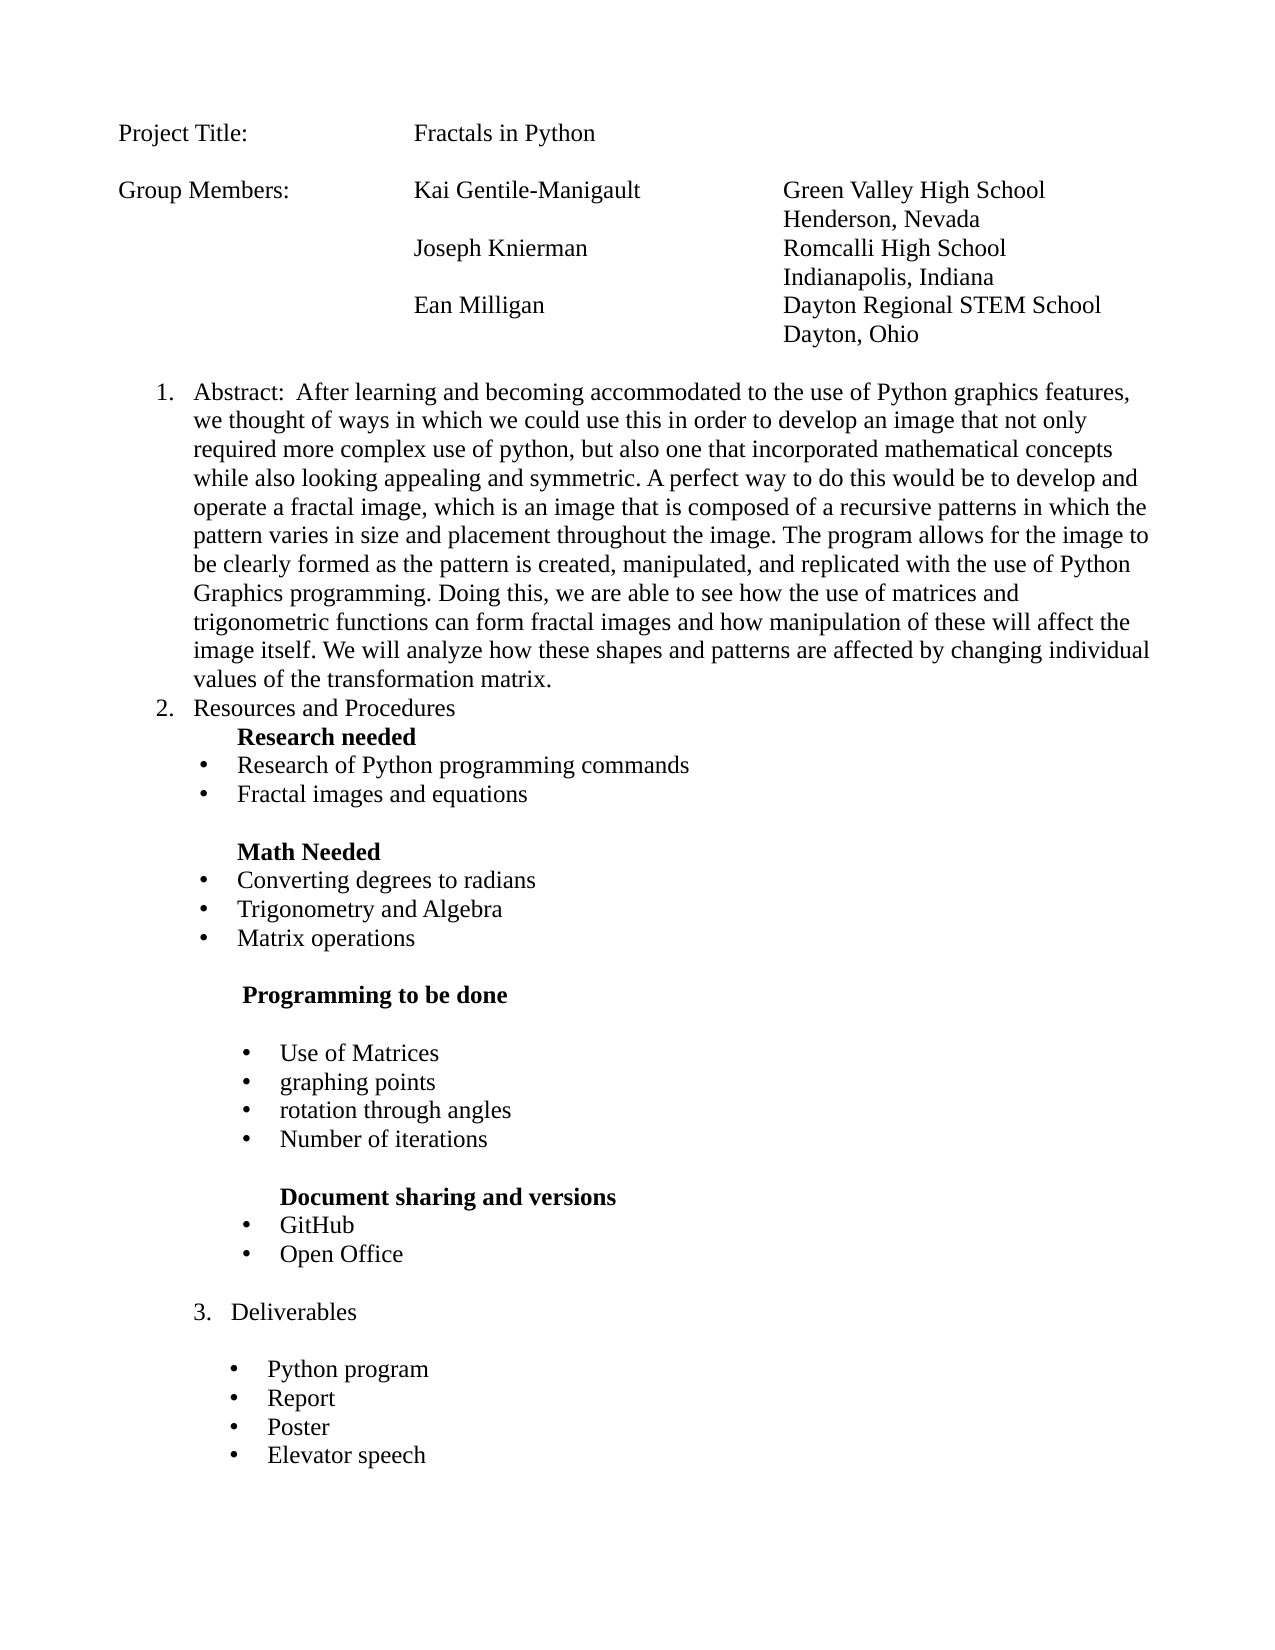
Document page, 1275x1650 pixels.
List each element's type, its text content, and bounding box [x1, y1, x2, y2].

list Trigonometry and Algebra [199, 894, 1157, 923]
list Report [229, 1383, 1157, 1412]
list Resources and Procedures [156, 693, 1157, 722]
text Indianapolis, Indiana [118, 262, 1157, 291]
text Dayton, Ohio [118, 319, 1157, 348]
text Programming to be done [118, 981, 1157, 1009]
list Poster [229, 1412, 1157, 1441]
list graphing points [242, 1067, 1157, 1096]
list Matrix operations [199, 923, 1157, 952]
text Henderson, Nevada [118, 204, 1157, 233]
list rotation through angles [242, 1096, 1157, 1124]
list Open Office [242, 1239, 1157, 1268]
list Research of Python programming commands [199, 751, 1157, 779]
list Abstract: After learning and becoming accommodated to the use of Python graphics features, we thought of ways in which we could use this in order to develop an image that not only required more complex use of python, but also one that incorporated mathematical concepts while also looking appealing and symmetric. A perfect way to do this would be to develop and operate a fractal image, which is an image that is composed of a recursive patterns in which the pattern varies in size and placement throughout the image. The program allows for the image to be clearly formed as the pattern is created, manipulated, and replicated with the use of Python Graphics programming. Doing this, we are able to see how the use of matrices and trigonometric functions can form fractal images and how manipulation of these will affect the image itself. We will analyze how these shapes and patterns are affected by changing individual values of the transformation matrix. [156, 377, 1157, 693]
list Document sharing and versions [242, 1182, 1157, 1211]
list Number of iterations [242, 1124, 1157, 1153]
list Elevator speech [229, 1441, 1157, 1469]
list Fractal images and equations [199, 779, 1157, 808]
list Use of Matrices [242, 1038, 1157, 1067]
list Converting degrees to radians [199, 866, 1157, 894]
list Deliverables [193, 1297, 1157, 1326]
text Joseph Knierman Romcalli High School [118, 233, 1157, 262]
text Group Members: Kai Gentile-Manigault Green Valley High School [118, 176, 1157, 204]
text Ean Milligan Dayton Regional STEM School [118, 291, 1157, 319]
list Math Needed [199, 837, 1157, 866]
list Python program [229, 1354, 1157, 1383]
text Project Title: Fractals in Python [118, 118, 1157, 147]
list Research needed [199, 722, 1157, 751]
list GitHub [242, 1211, 1157, 1239]
